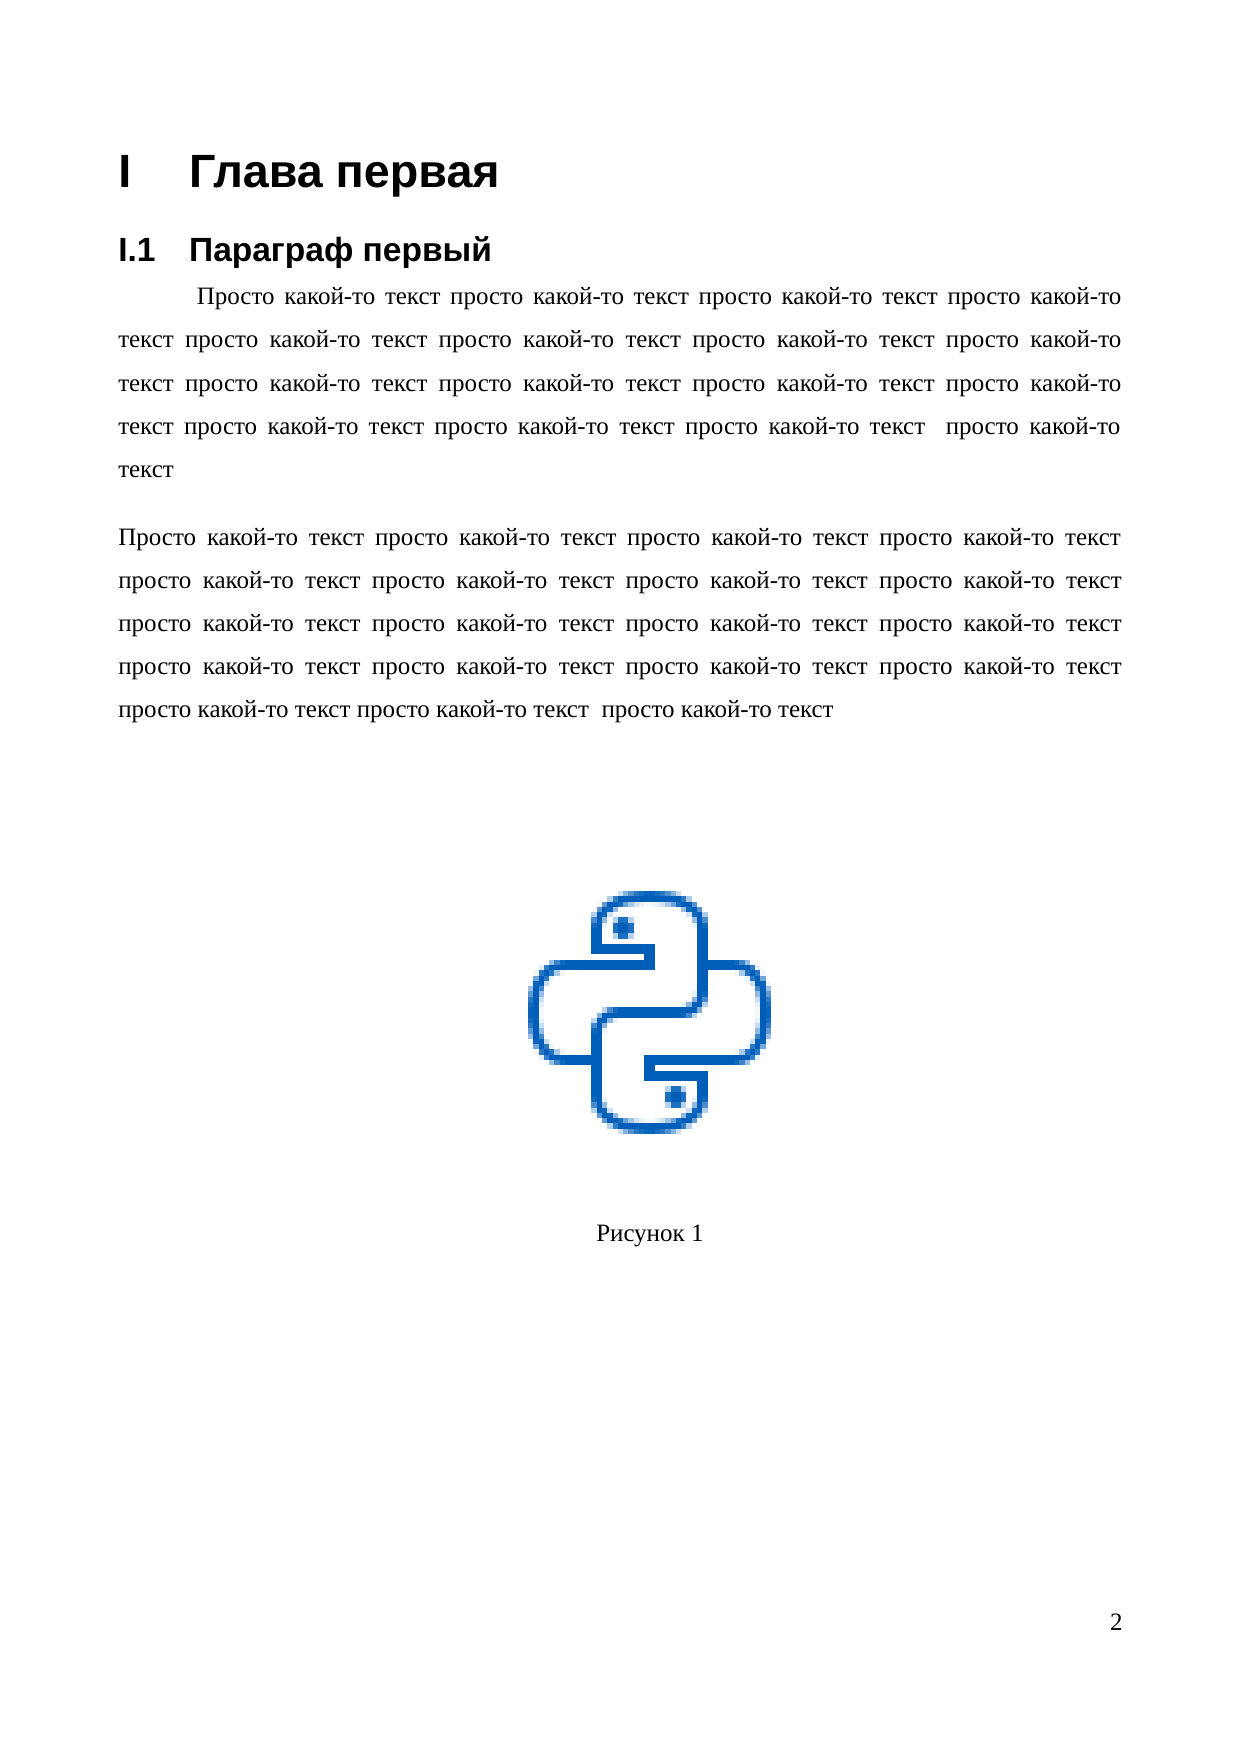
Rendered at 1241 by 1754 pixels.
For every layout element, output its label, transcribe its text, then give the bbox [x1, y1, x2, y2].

text Просто какой-то текст просто какой-то текст просто какой-то текст просто какой-то текст просто какой-то текст просто какой-то текст просто какой-то текст просто какой-то текст просто какой-то текст просто какой-то текст просто какой-то текст просто какой-то текст просто какой-то текст просто какой-то текст просто какой-то текст просто какой-то текст [118, 281, 1122, 483]
text Рисунок 1 [118, 1218, 1122, 1247]
picture [518, 881, 782, 1145]
subtitle Просто какой-то текст просто какой-то текст просто какой-то текст просто какой-то текст просто какой-то текст просто какой-то текст просто какой-то текст просто какой-то текст просто какой-то текст просто какой-то текст просто какой-то текст просто какой-то текст просто какой-то текст просто какой-то текст просто какой-то текст просто какой-то текст просто какой-то текст просто какой-то текст просто какой-то текст [118, 522, 1122, 723]
subtitle Глава первая [118, 143, 1122, 197]
subtitle Параграф первый [118, 230, 1122, 269]
